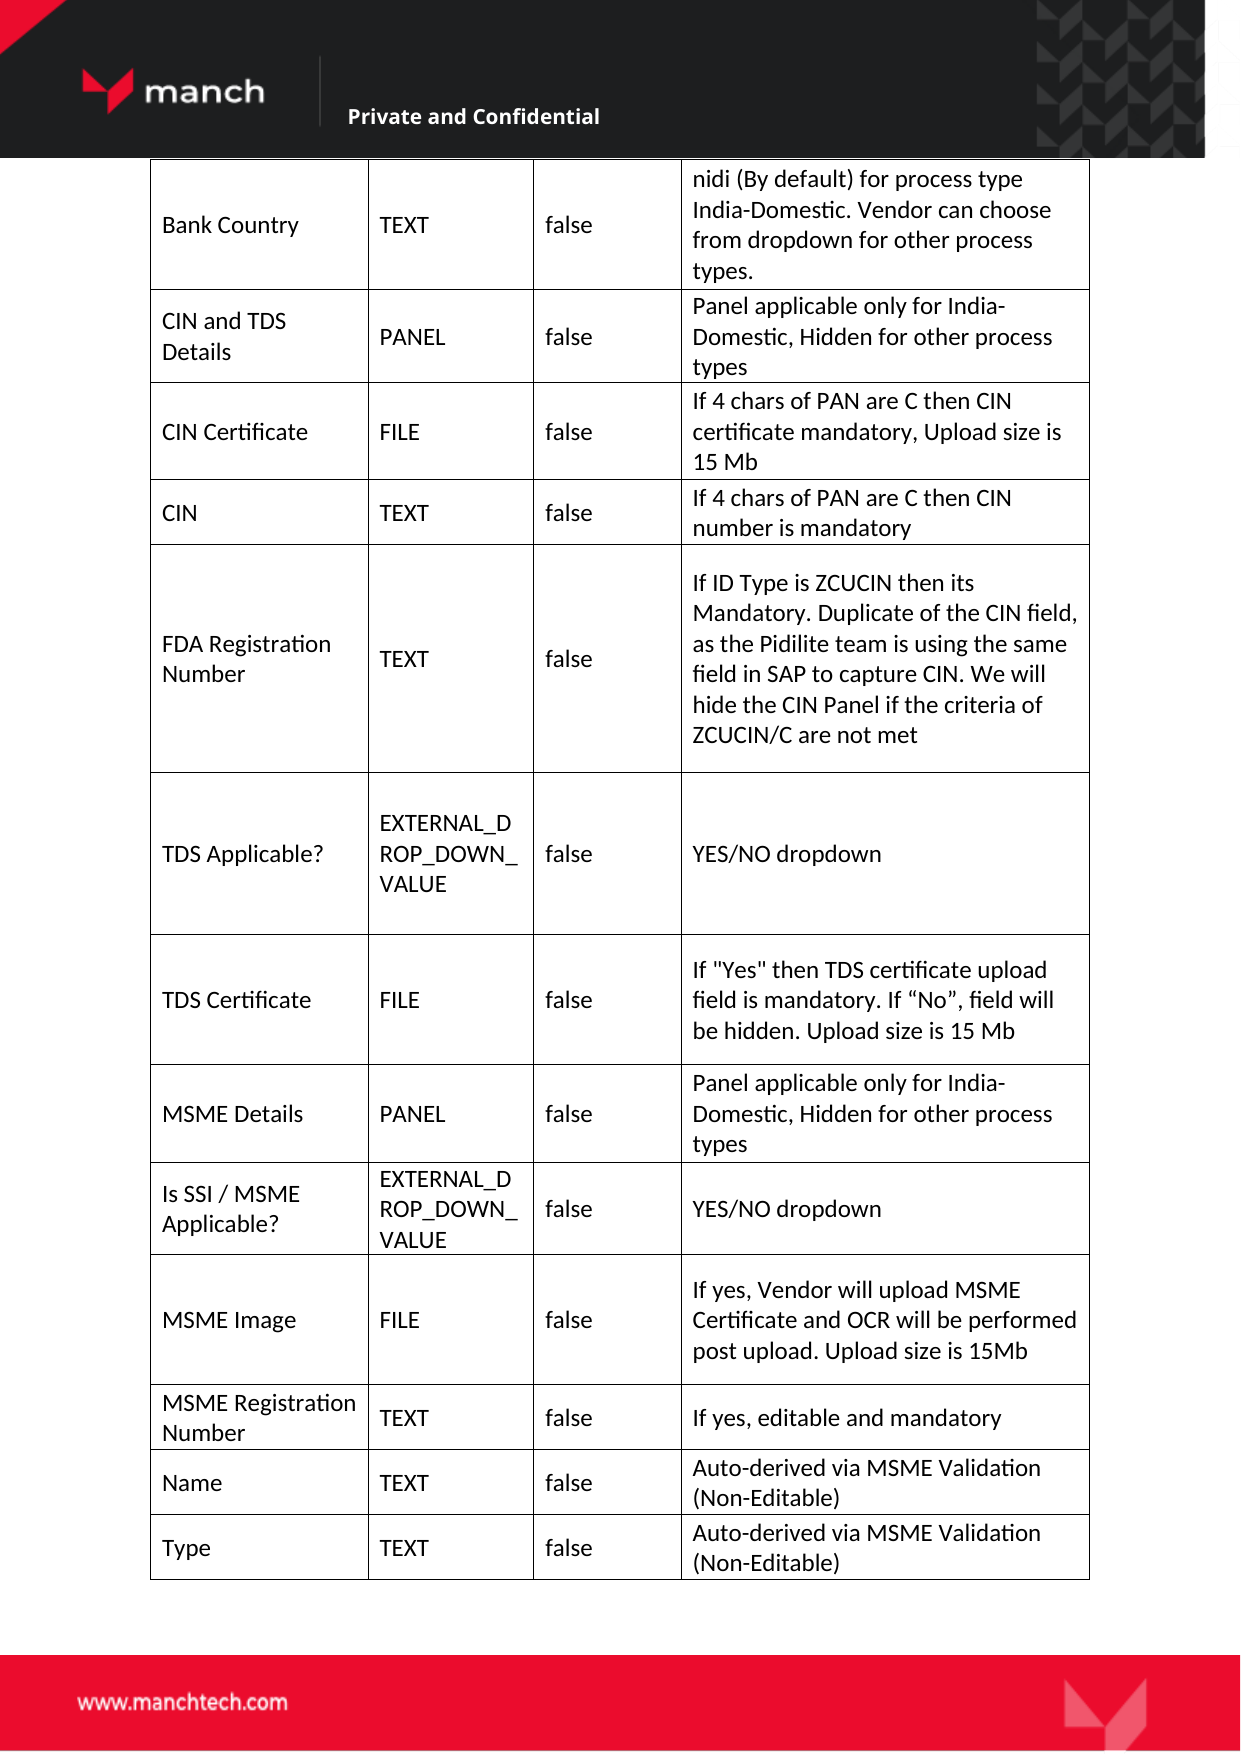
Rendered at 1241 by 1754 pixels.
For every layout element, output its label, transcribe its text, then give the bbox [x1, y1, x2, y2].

table_cell If "Yes" then TDS certificate upload field is mandatory. If “No”, field will be hidden. Upload size is 15 Mb [682, 935, 1089, 1064]
table_cell false [534, 935, 681, 1064]
table_cell TEXT [369, 160, 533, 289]
table_cell Auto-derived via MSME Validation (Non-Editable) [682, 1450, 1089, 1514]
table_cell false [534, 480, 681, 544]
table_cell FILE [369, 1255, 533, 1384]
table_cell PANEL [369, 1065, 533, 1162]
table_cell MSME Details [151, 1065, 368, 1162]
table_cell PANEL [369, 290, 533, 382]
table_cell Is SSI / MSME Applicable? [151, 1163, 368, 1254]
table_cell FILE [369, 935, 533, 1064]
table_cell If 4 chars of PAN are C then CIN number is mandatory [682, 480, 1089, 544]
table_cell CIN and TDS Details [151, 290, 368, 382]
picture [0, 1655, 1241, 1754]
table_cell false [534, 773, 681, 934]
table_cell nidi (By default) for process type India-Domestic. Vendor can choose from dropdown for other process types. [682, 160, 1089, 289]
table_cell false [534, 1515, 681, 1579]
table_cell MSME Registration Number [151, 1385, 368, 1449]
table_cell false [534, 1255, 681, 1384]
table_cell Name [151, 1450, 368, 1514]
table_cell FILE [369, 383, 533, 479]
table_cell If 4 chars of PAN are C then CIN certificate mandatory, Upload size is 15 Mb [682, 383, 1089, 479]
table_cell Panel applicable only for India-Domestic, Hidden for other process types [682, 290, 1089, 382]
table_cell Panel applicable only for India-Domestic, Hidden for other process types [682, 1065, 1089, 1162]
table_cell false [534, 160, 681, 289]
table_cell Type [151, 1515, 368, 1579]
table_cell CIN [151, 480, 368, 544]
table_cell false [534, 1163, 681, 1254]
table_cell TEXT [369, 1450, 533, 1514]
table_cell TDS Applicable? [151, 773, 368, 934]
table_cell TDS Certificate [151, 935, 368, 1064]
picture [0, 0, 1241, 158]
table_cell Auto-derived via MSME Validation (Non-Editable) [682, 1515, 1089, 1579]
table_cell false [534, 1450, 681, 1514]
table_cell EXTERNAL_DROP_DOWN_VALUE [369, 773, 533, 934]
table_cell false [534, 383, 681, 479]
table_cell If yes, editable and mandatory [682, 1385, 1089, 1449]
table_cell false [534, 1385, 681, 1449]
table_cell CIN Certificate [151, 383, 368, 479]
table_cell TEXT [369, 545, 533, 772]
table_cell false [534, 545, 681, 772]
table_cell YES/NO dropdown [682, 773, 1089, 934]
table_cell TEXT [369, 1515, 533, 1579]
table_cell YES/NO dropdown [682, 1163, 1089, 1254]
table_cell TEXT [369, 1385, 533, 1449]
table_cell TEXT [369, 480, 533, 544]
table_cell false [534, 1065, 681, 1162]
table_cell FDA Registration Number [151, 545, 368, 772]
table_cell If yes, Vendor will upload MSME Certificate and OCR will be performed post upload. Upload size is 15Mb [682, 1255, 1089, 1384]
table_cell Bank Country [151, 160, 368, 289]
table_cell If ID Type is ZCUCIN then its Mandatory. Duplicate of the CIN field, as the Pidilite team is using the same field in SAP to capture CIN. We will hide the CIN Panel if the criteria of ZCUCIN/C are not met [682, 545, 1089, 772]
table_cell false [534, 290, 681, 382]
table_cell MSME Image [151, 1255, 368, 1384]
table_cell EXTERNAL_DROP_DOWN_VALUE [369, 1163, 533, 1254]
